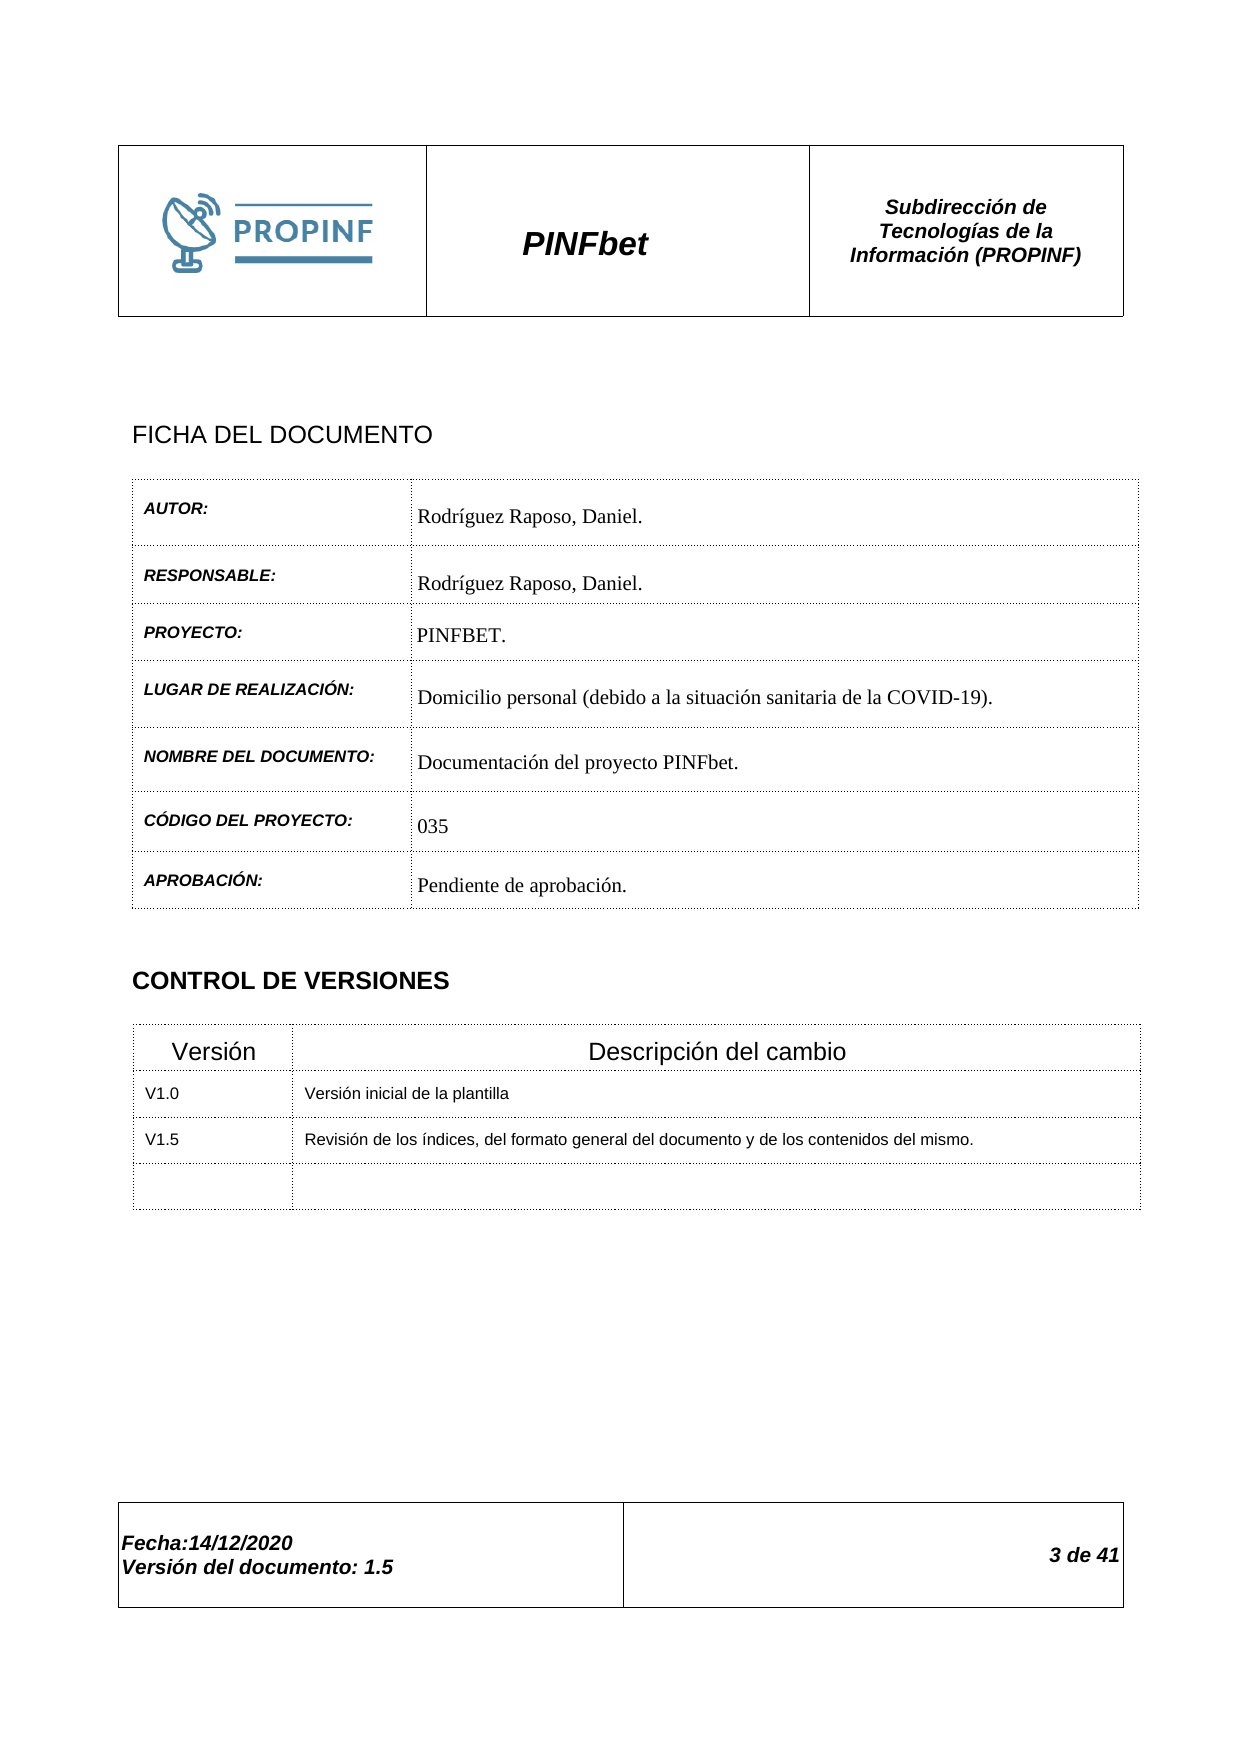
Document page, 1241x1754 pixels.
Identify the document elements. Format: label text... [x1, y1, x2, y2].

picture [126, 170, 414, 301]
table_cell V1.5 [134, 1117, 293, 1163]
table_header AUTOR: [132, 479, 412, 545]
table_cell Rodríguez Raposo, Daniel. [412, 545, 1139, 603]
table_cell 035 [412, 791, 1139, 851]
table_header Versión [134, 1024, 293, 1070]
table_cell Pendiente de aprobación. [412, 851, 1139, 908]
table_cell Versión inicial de la plantilla [293, 1070, 1140, 1117]
table_cell PINFBET. [412, 603, 1139, 660]
table_cell LUGAR DE REALIZACIÓN: [132, 660, 412, 727]
table_cell NOMBRE DEL DOCUMENTO: [132, 727, 412, 791]
table_cell V1.0 [134, 1070, 293, 1117]
table_cell [134, 1163, 293, 1209]
table_cell APROBACIÓN: [132, 851, 412, 908]
table_cell Revisión de los índices, del formato general del documento y de los contenidos del mismo. [293, 1117, 1140, 1163]
table_cell Domicilio personal (debido a la situación sanitaria de la COVID-19). [412, 660, 1139, 727]
text CONTROL DE VERSIONES [132, 966, 1122, 995]
table_cell RESPONSABLE: [132, 545, 412, 603]
table_cell [293, 1163, 1140, 1209]
table_cell PROYECTO: [132, 603, 412, 660]
text FICHA DEL DOCUMENTO [132, 421, 1122, 449]
table_header Rodríguez Raposo, Daniel. [412, 479, 1139, 545]
table_header Descripción del cambio [293, 1024, 1140, 1070]
table_cell CÓDIGO DEL PROYECTO: [132, 791, 412, 851]
table_cell Documentación del proyecto PINFbet. [412, 727, 1139, 791]
